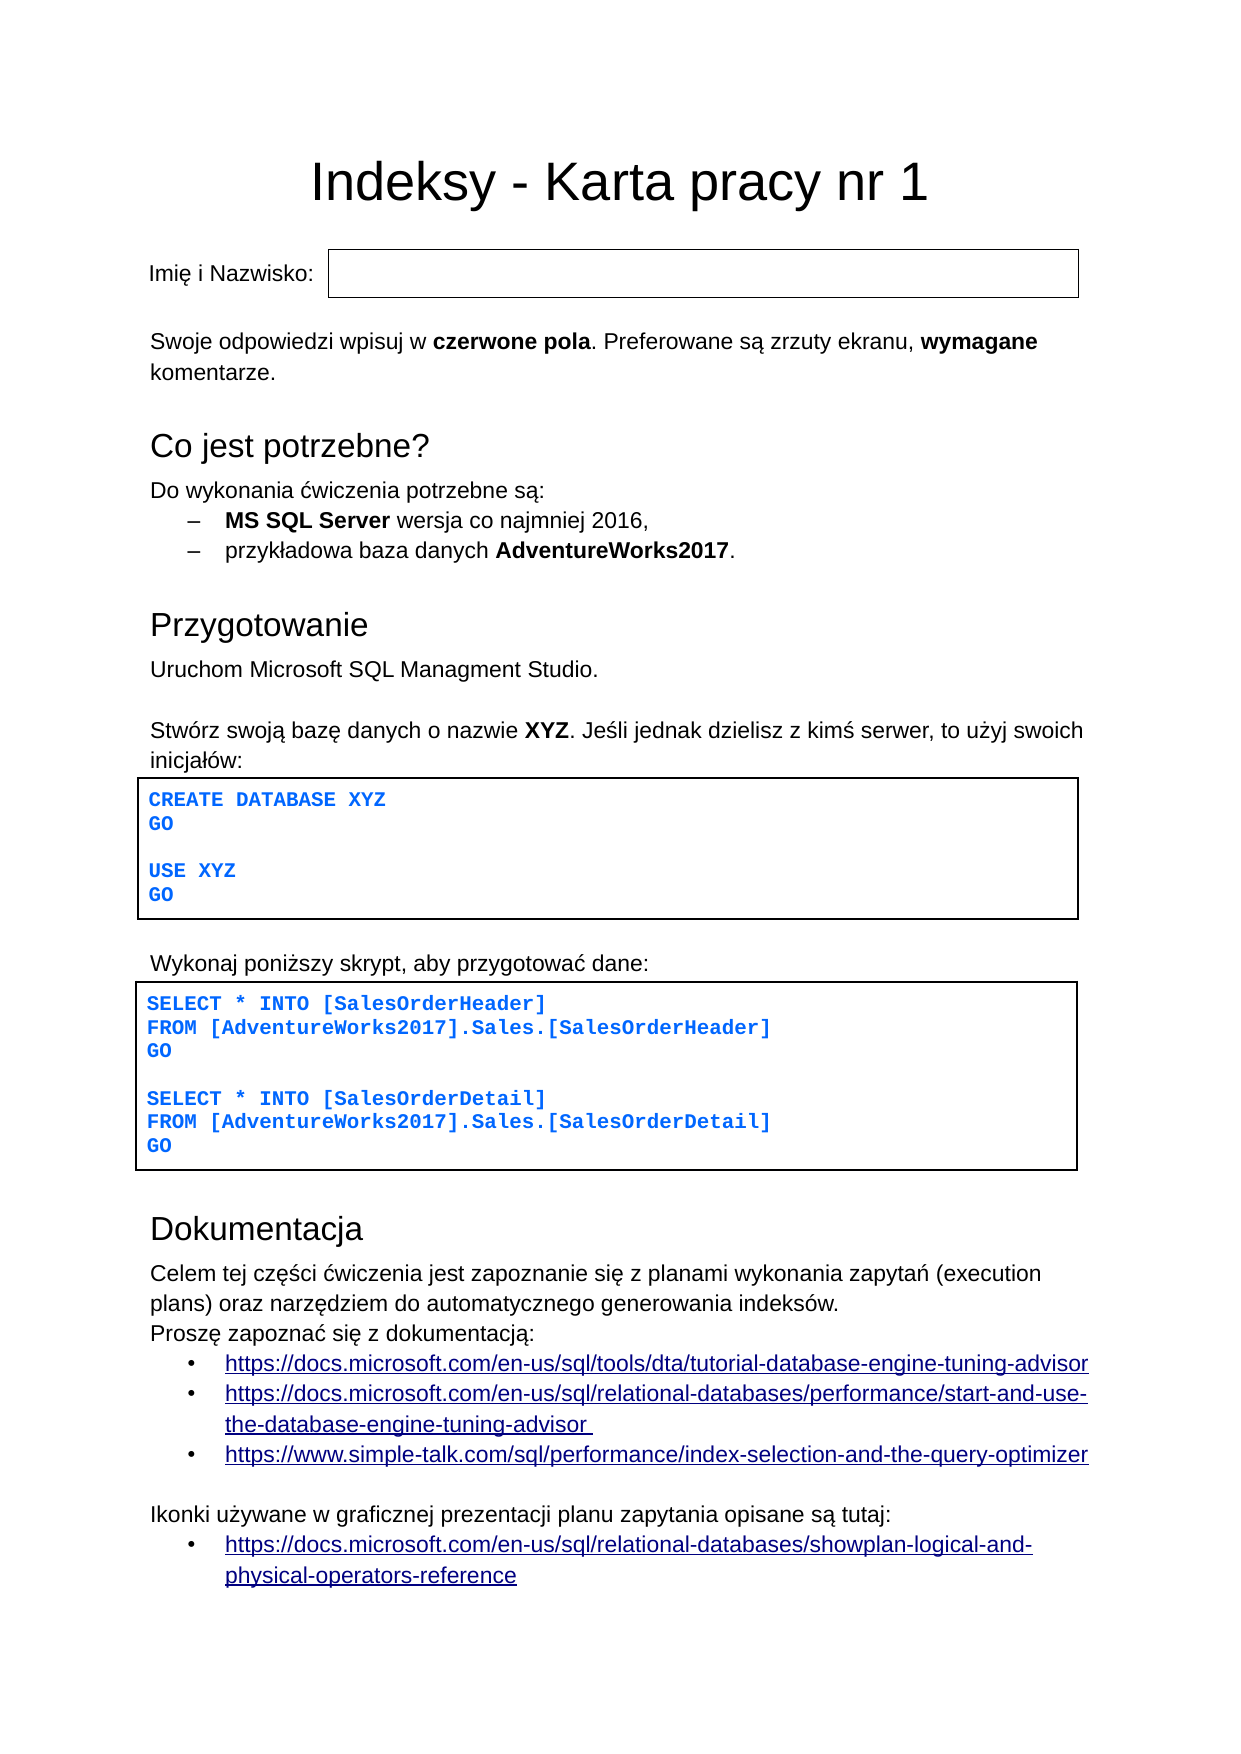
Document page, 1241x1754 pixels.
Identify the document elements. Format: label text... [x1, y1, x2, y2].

title Indeksy - Karta pracy nr 1 [150, 150, 1090, 212]
table_header CREATE DATABASE XYZ GO USE XYZ GO [139, 779, 1077, 918]
list MS SQL Server wersja co najmniej 2016, [187, 507, 1090, 534]
list https://docs.microsoft.com/en-us/sql/tools/dta/tutorial-database-engine-tuning-advisor [187, 1350, 1090, 1377]
subtitle Przygotowanie [150, 605, 1090, 644]
text Uruchom Microsoft SQL Managment Studio. [150, 656, 1090, 682]
text Wykonaj poniższy skrypt, aby przygotować dane: [150, 950, 1090, 977]
subtitle Co jest potrzebne? [150, 426, 1090, 464]
list https://docs.microsoft.com/en-us/sql/relational-databases/showplan-logical-and-physical-operators-reference [187, 1531, 1090, 1588]
text Stwórz swoją bazę danych o nazwie XYZ. Jeśli jednak dzielisz z kimś serwer, to użyj swoich inicjałów: [150, 717, 1090, 773]
text Celem tej części ćwiczenia jest zapoznanie się z planami wykonania zapytań (execution plans) oraz narzędziem do automatycznego generowania indeksów. [150, 1259, 1090, 1316]
list https://www.simple-talk.com/sql/performance/index-selection-and-the-query-optimizer [187, 1441, 1090, 1467]
text Swoje odpowiedzi wpisuj w czerwone pola. Preferowane są zrzuty ekranu, wymagane komentarze. [150, 328, 1090, 385]
text Proszę zapoznać się z dokumentacją: [150, 1320, 1090, 1346]
table_header [329, 250, 1078, 297]
subtitle Dokumentacja [150, 1209, 1090, 1247]
list https://docs.microsoft.com/en-us/sql/relational-databases/performance/start-and-use-the-database-engine-tuning-advisor [187, 1380, 1090, 1437]
text Do wykonania ćwiczenia potrzebne są: [150, 477, 1090, 503]
table_header SELECT * INTO [SalesOrderHeader] FROM [AdventureWorks2017].Sales.[SalesOrderHeader] GO SELECT * INTO [SalesOrderDetail] FROM [AdventureWorks2017].Sales.[SalesOrderDetail] GO [137, 983, 1076, 1169]
list przykładowa baza danych AdventureWorks2017. [187, 537, 1090, 564]
text Ikonki używane w graficznej prezentacji planu zapytania opisane są tutaj: [150, 1501, 1090, 1528]
table_header Imię i Nazwisko: [138, 249, 328, 297]
